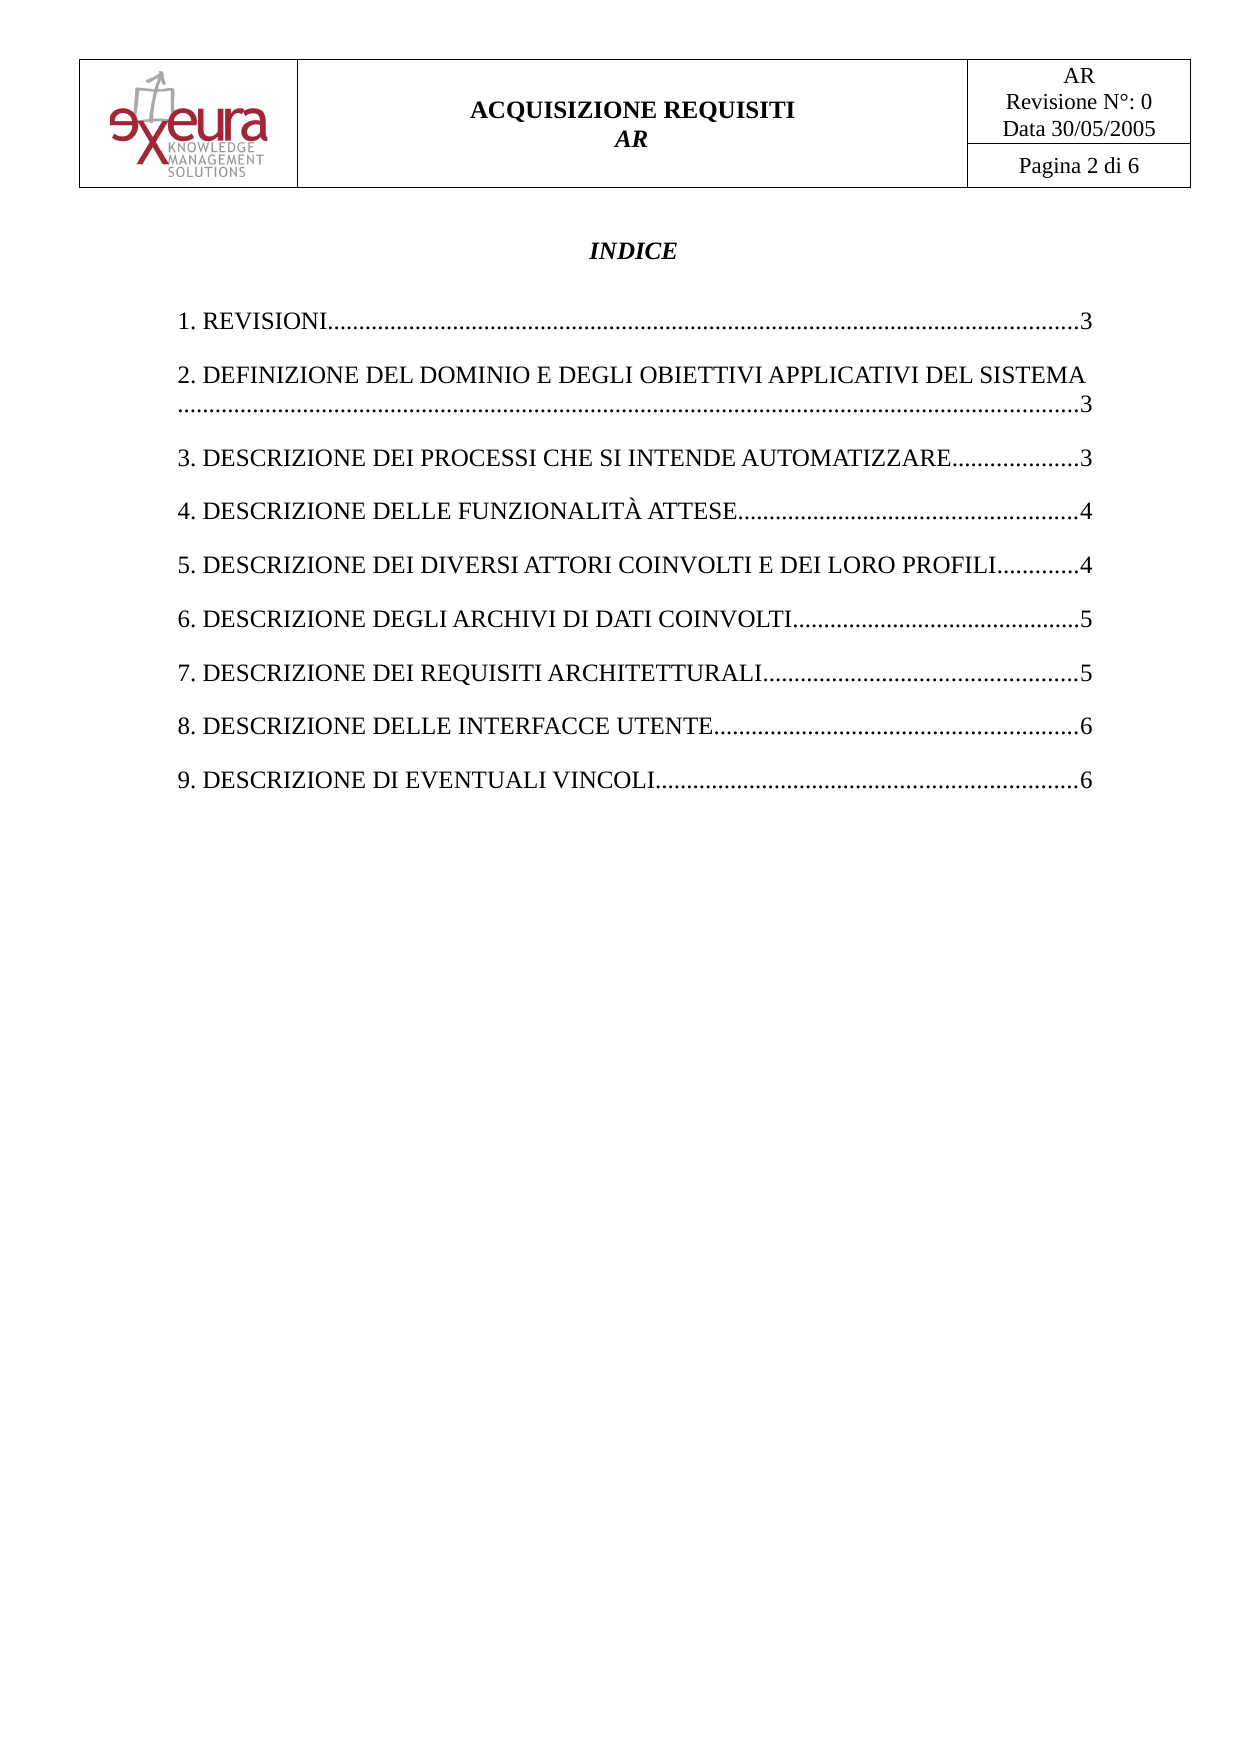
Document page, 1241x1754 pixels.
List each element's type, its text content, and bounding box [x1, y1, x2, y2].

text 9. Descrizione di eventuali vincoli 6 [177, 765, 1092, 794]
text 5. Descrizione dei diversi attori coinvolti e dei loro profili 4 [177, 550, 1092, 579]
text 8. Descrizione delle interfacce Utente 6 [177, 711, 1092, 740]
text 1. Revisioni 3 [177, 306, 1092, 335]
text 2. Definizione del dominio e degli obiettivi applicativi del sistema 3 [177, 360, 1092, 418]
text 4. Descrizione delle funzionalità attese 4 [177, 496, 1092, 525]
text INDICE [177, 236, 1092, 265]
text 3. Descrizione dei processi che si intende automatizzare 3 [177, 443, 1092, 471]
text 6. Descrizione degli archivi di dati coinvolti 5 [177, 604, 1092, 633]
picture [109, 70, 268, 177]
text 7. Descrizione dei requisiti architetturali 5 [177, 658, 1092, 686]
